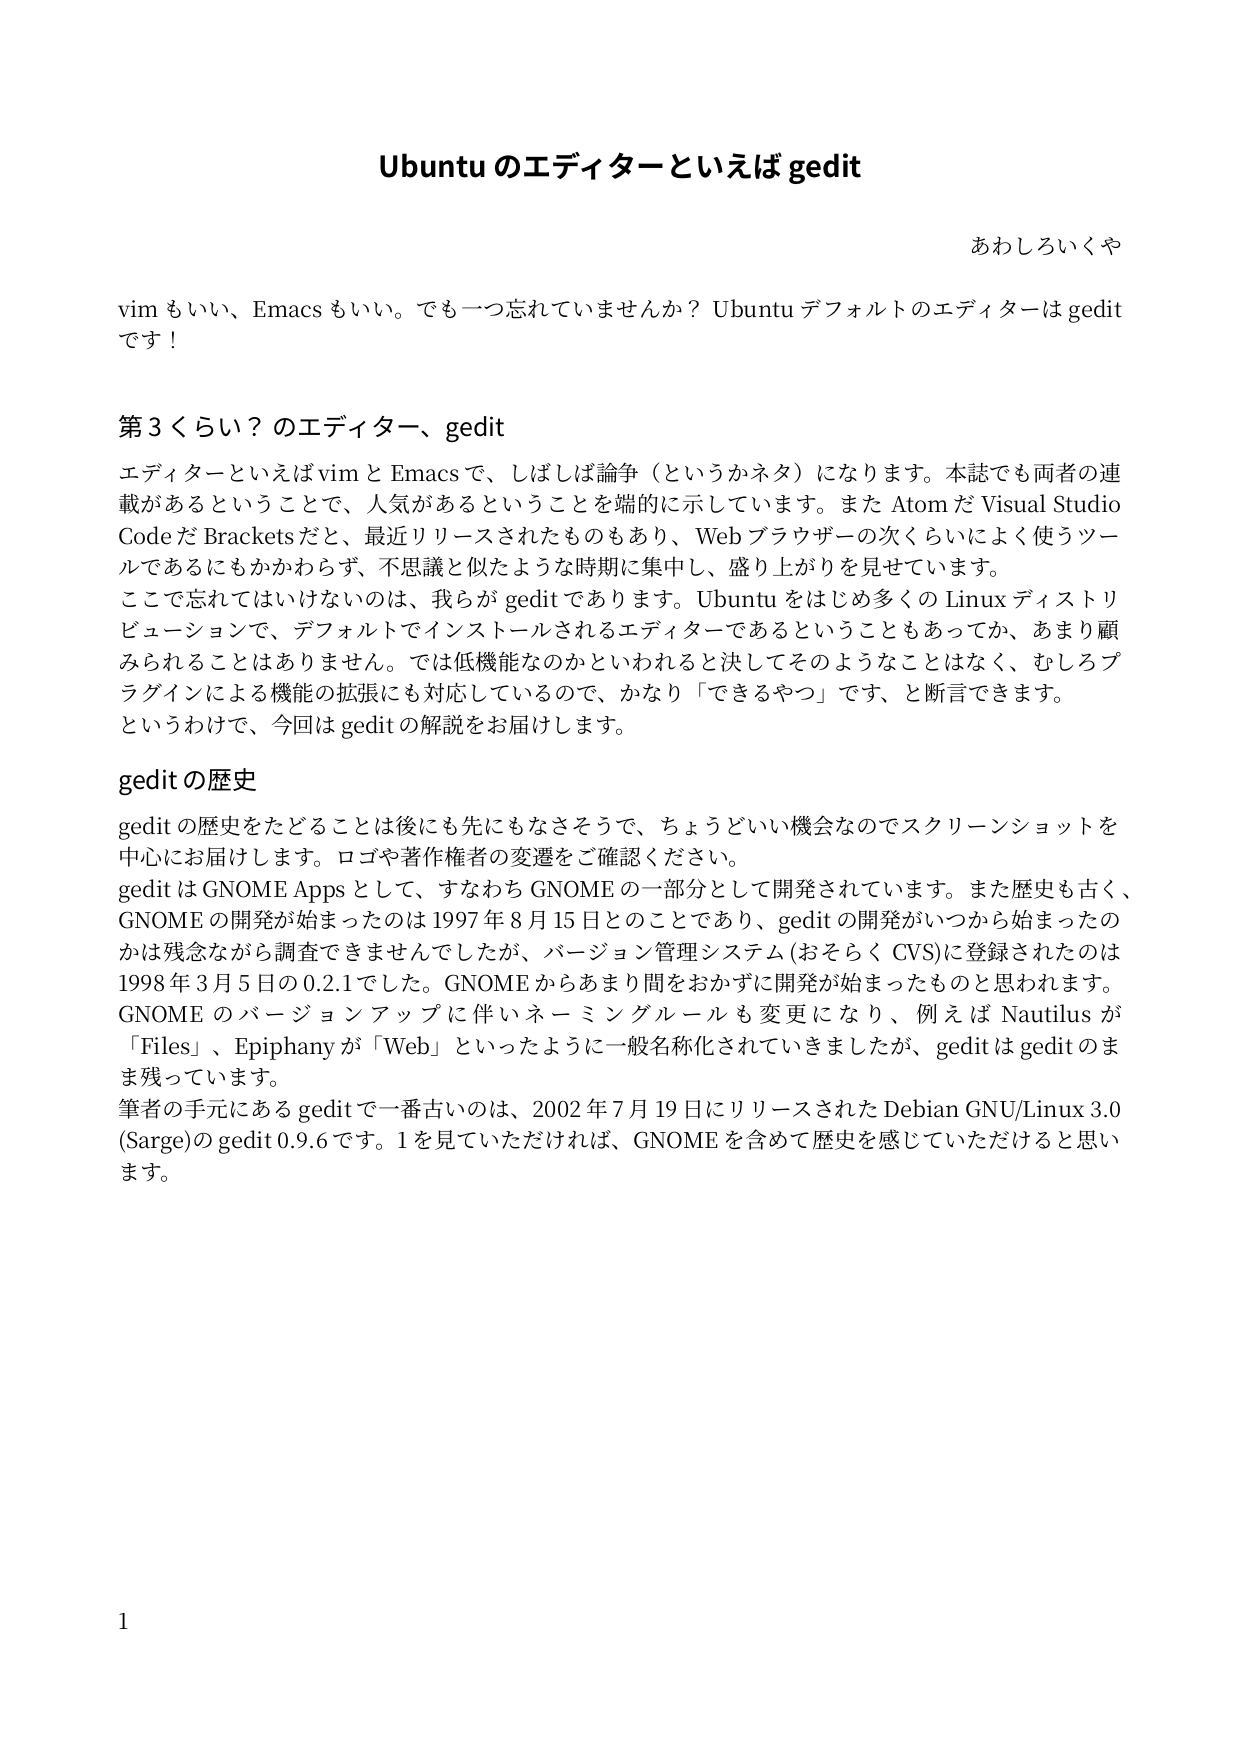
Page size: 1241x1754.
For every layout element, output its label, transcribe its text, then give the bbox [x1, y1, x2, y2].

text vimもいい、Emacsもいい。でも一つ忘れていませんか？ Ubuntuデフォルトのエディターはgeditです！ [118, 292, 1122, 355]
text ここで忘れてはいけないのは、我らがgeditであります。Ubuntuをはじめ多くのLinuxディストリビューションで、デフォルトでインストールされるエディターであるということもあってか、あまり顧みられることはありません。では低機能なのかといわれると決してそのようなことはなく、むしろプラグインによる機能の拡張にも対応しているので、かなり「できるやつ」です、と断言できます。 [118, 582, 1122, 708]
text GNOMEのバージョンアップに伴いネーミングルールも変更になり、例えばNautilusが「Files」、Epiphanyが「Web」といったように一般名称化されていきましたが、geditはgeditのまま残っています。 [118, 998, 1122, 1092]
text geditはGNOME Appsとして、すなわちGNOMEの一部分として開発されています。また歴史も古く、GNOMEの開発が始まったのは1997年8月15日とのことであり、geditの開発がいつから始まったのかは残念ながら調査できませんでしたが、バージョン管理システム(おそらくCVS)に登録されたのは1998年3月5日の0.2.1でした。GNOMEからあまり間をおかずに開発が始まったものと思われます。 [118, 872, 1122, 998]
subtitle geditの歴史 [118, 760, 1122, 796]
text 筆者の手元にあるgeditで一番古いのは、2002年7月19日にリリースされたDebian GNU/Linux 3.0 (Sarge)のgedit 0.9.6です。図 1を見ていただければ、GNOMEを含めて歴史を感じていただけると思います。 [118, 1092, 1122, 1186]
text あわしろいくや [118, 229, 1122, 261]
text というわけで、今回はgeditの解説をお届けします。 [118, 708, 1122, 739]
subtitle Ubuntuのエディターといえばgedit [118, 143, 1122, 185]
text エディターといえばvimとEmacsで、しばしば論争（というかネタ）になります。本誌でも両者の連載があるということで、人気があるということを端的に示しています。またAtomだVisual Studio CodeだBracketsだと、最近リリースされたものもあり、Webブラウザーの次くらいによく使うツールであるにもかかわらず、不思議と似たような時期に集中し、盛り上がりを見せています。 [118, 456, 1122, 582]
text geditの歴史をたどることは後にも先にもなさそうで、ちょうどいい機会なのでスクリーンショットを中心にお届けします。ロゴや著作権者の変遷をご確認ください。 [118, 809, 1122, 872]
subtitle 第3くらい？ のエディター、gedit [118, 407, 1122, 444]
